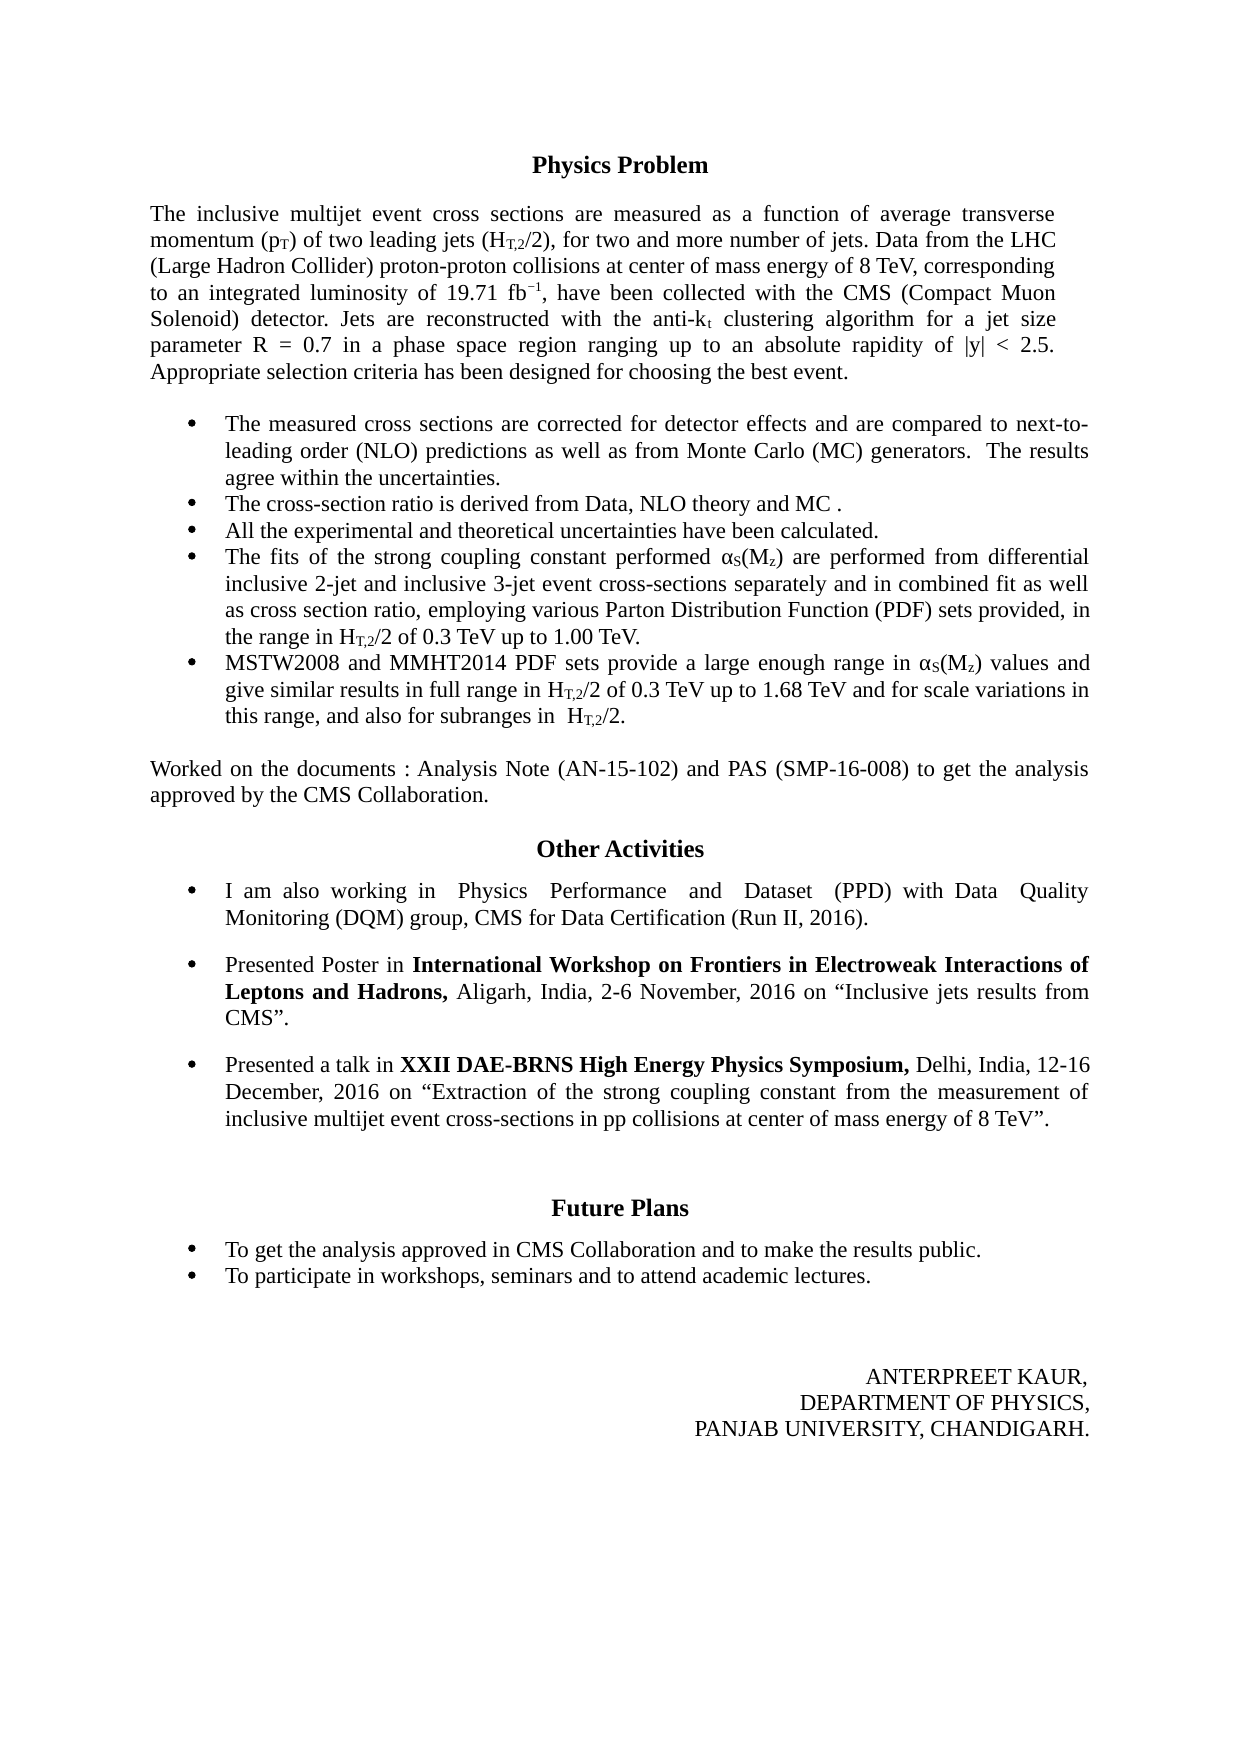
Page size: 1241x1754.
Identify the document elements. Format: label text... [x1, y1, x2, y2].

text The inclusive multijet event cross sections are measured as a function of average transverse momentum (pT) of two leading jets (HT,2/2), for two and more number of jets. Data from the LHC (Large Hadron Collider) proton-proton collisions at center of mass energy of 8 TeV, corresponding to an integrated luminosity of 19.71 fb−1, have been collected with the CMS (Compact Muon Solenoid) detector. Jets are reconstructed with the anti-kt clustering algorithm for a jet size parameter R = 0.7 in a phase space region ranging up to an absolute rapidity of |y| < 2.5. Appropriate selection criteria has been designed for choosing the best event. [150, 199, 1057, 384]
list I am also working in Physics Performance and Dataset (PPD) with Data Quality Monitoring (DQM) group, CMS for Data Certification (Run II, 2016). [187, 877, 1090, 930]
list The measured cross sections are corrected for detector effects and are compared to next-to-leading order (NLO) predictions as well as from Monte Carlo (MC) generators. The results agree within the uncertainties. [187, 410, 1090, 490]
list To participate in workshops, seminars and to attend academic lectures. [187, 1262, 1090, 1289]
list MSTW2008 and MMHT2014 PDF sets provide a large enough range in αS(Mz) values and give similar results in full range in HT,2/2 of 0.3 TeV up to 1.68 TeV and for scale variations in this range, and also for subranges in HT,2/2. [187, 649, 1090, 729]
text Future Plans [150, 1152, 1090, 1221]
list Presented a talk in XXII DAE-BRNS High Energy Physics Symposium, Delhi, India, 12-16 December, 2016 on “Extraction of the strong coupling constant from the measurement of inclusive multijet event cross-sections in pp collisions at center of mass energy of 8 TeV”. [187, 1052, 1090, 1131]
text Physics Problem [150, 150, 1090, 179]
list The fits of the strong coupling constant performed αS(Mz) are performed from differential inclusive 2-jet and inclusive 3-jet event cross-sections separately and in combined fit as well as cross section ratio, employing various Parton Distribution Function (PDF) sets provided, in the range in HT,2/2 of 0.3 TeV up to 1.00 TeV. [187, 543, 1090, 649]
list Presented Poster in International Workshop on Frontiers in Electroweak Interactions of Leptons and Hadrons, Aligarh, India, 2-6 November, 2016 on “Inclusive jets results from CMS”. [187, 951, 1090, 1031]
list To get the analysis approved in CMS Collaboration and to make the results public. [187, 1236, 1090, 1262]
text DEPARTMENT OF PHYSICS, [150, 1389, 1090, 1416]
list The cross-section ratio is derived from Data, NLO theory and MC . [187, 490, 1090, 517]
text Worked on the documents : Analysis Note (AN-15-102) and PAS (SMP-16-008) to get the analysis approved by the CMS Collaboration. [150, 755, 1090, 808]
list All the experimental and theoretical uncertainties have been calculated. [187, 517, 1090, 543]
text PANJAB UNIVERSITY, CHANDIGARH. [150, 1416, 1090, 1442]
text Other Activities [150, 834, 1090, 863]
text ANTERPREET KAUR, [150, 1363, 1090, 1389]
